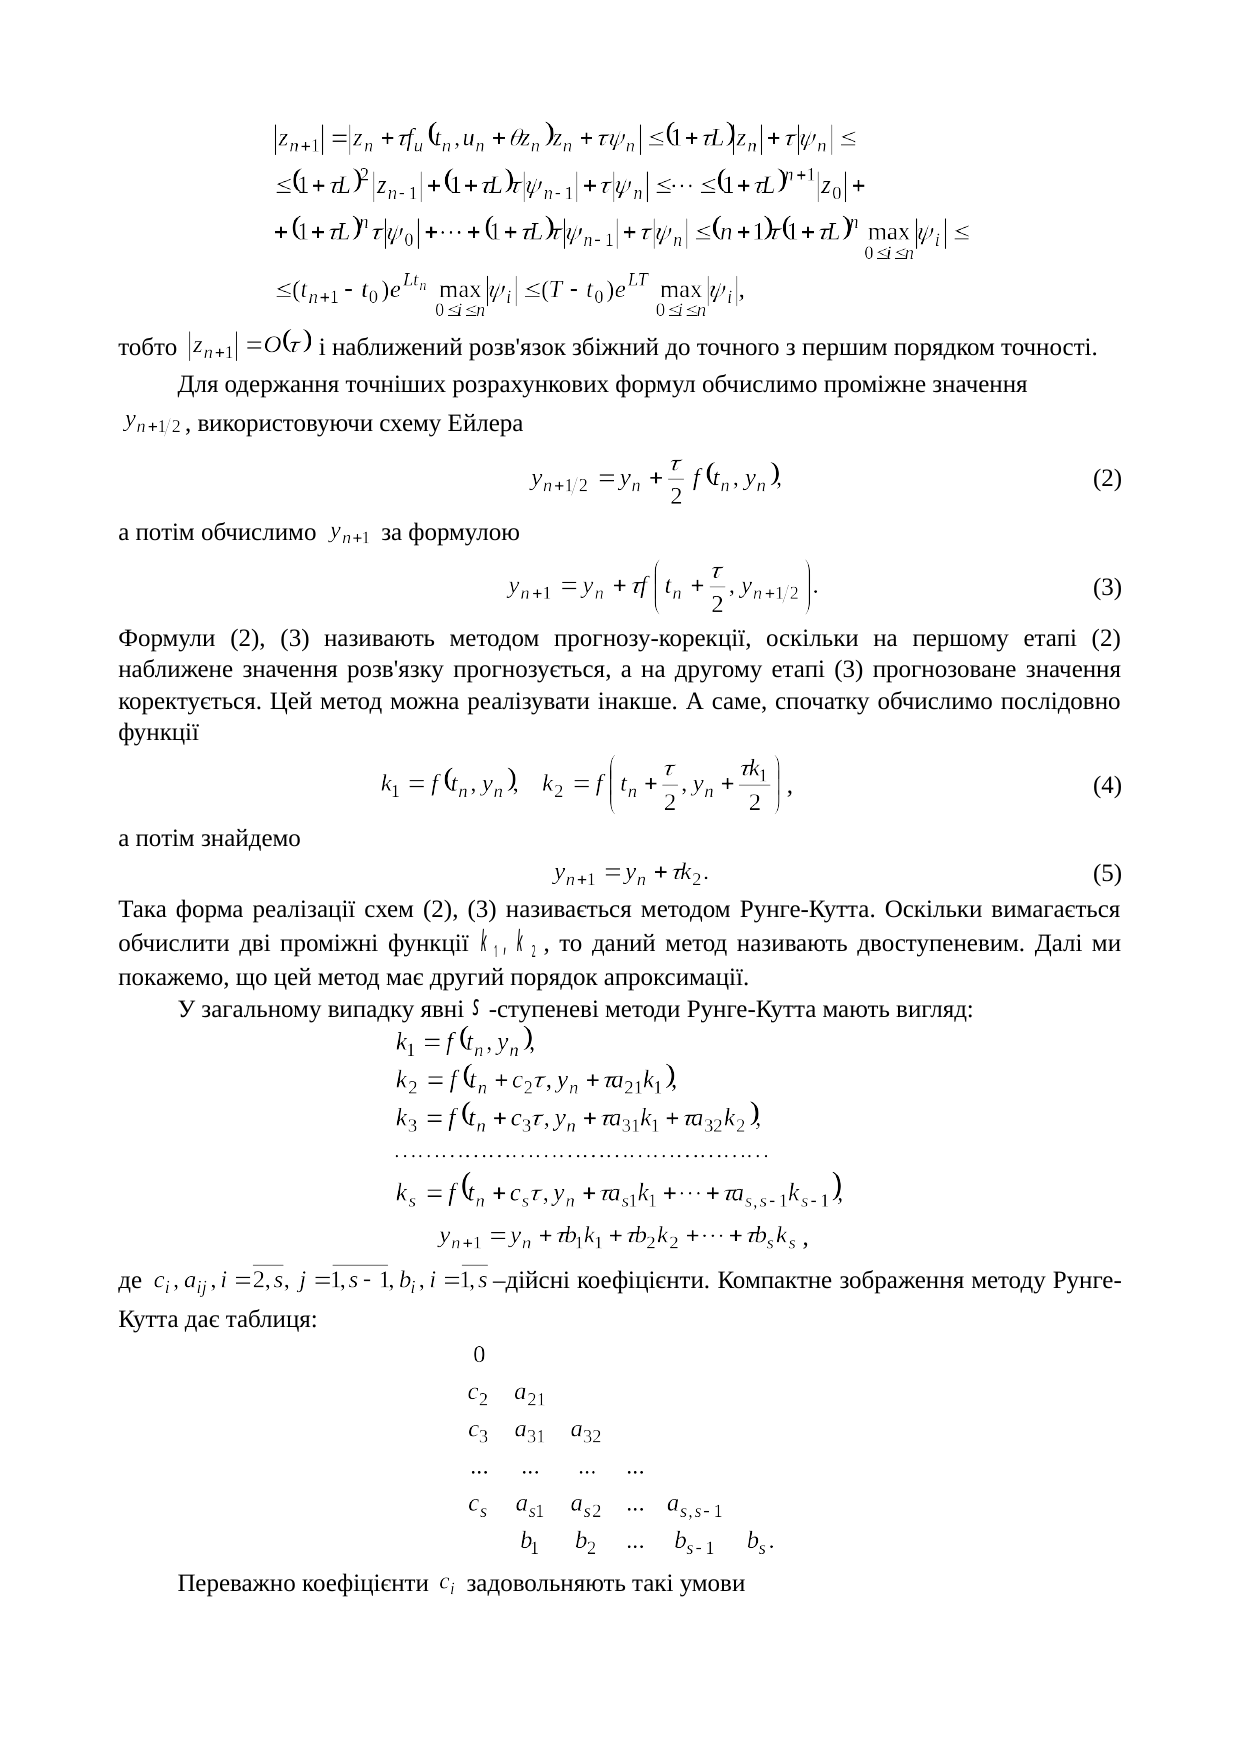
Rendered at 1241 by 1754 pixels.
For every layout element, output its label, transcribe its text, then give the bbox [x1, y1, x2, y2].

text У загальному випадку явні -ступеневі методи Рунге-Кутта мають вигляд: [118, 994, 1122, 1022]
text а потім знайдемо [118, 823, 1122, 851]
text (3) [118, 553, 1122, 620]
text (5) [118, 854, 1122, 892]
text а потім обчислимо за формулою [118, 513, 1122, 551]
text Переважно коефіцієнти задовольняють такі умови [118, 1564, 1122, 1601]
text , (4) [118, 749, 1122, 820]
text Така форма реалізації схем (2), (3) називається методом Рунге-Кутта. Оскільки вимагається обчислити дві проміжні функції , то даний метод називають двоступеневим. Далі ми покажемо, що цей метод має другий порядок апроксимації. [118, 894, 1122, 991]
text (2) [118, 446, 1122, 510]
text Для одержання точніших розрахункових формул обчислимо проміжне значення [118, 369, 1122, 398]
text де –дійсні коефіцієнти. Компактне зображення методу Рунге-Кутта дає таблиця: [118, 1258, 1122, 1333]
text , [118, 1218, 1122, 1255]
text Формули (2), (3) називають методом прогнозу-корекції, оскільки на першому етапі (2) наближене значення розв'язку прогнозується, а на другому етапі (3) прогнозоване значення коректується. Цей метод можна реалізувати інакше. А саме, спочатку обчислимо послідовно функції [118, 623, 1122, 746]
text , використовуючи схему Ейлера [118, 401, 1122, 443]
text тобто і наближений розв'язок збіжний до точного з першим порядком точності. [118, 325, 1122, 367]
